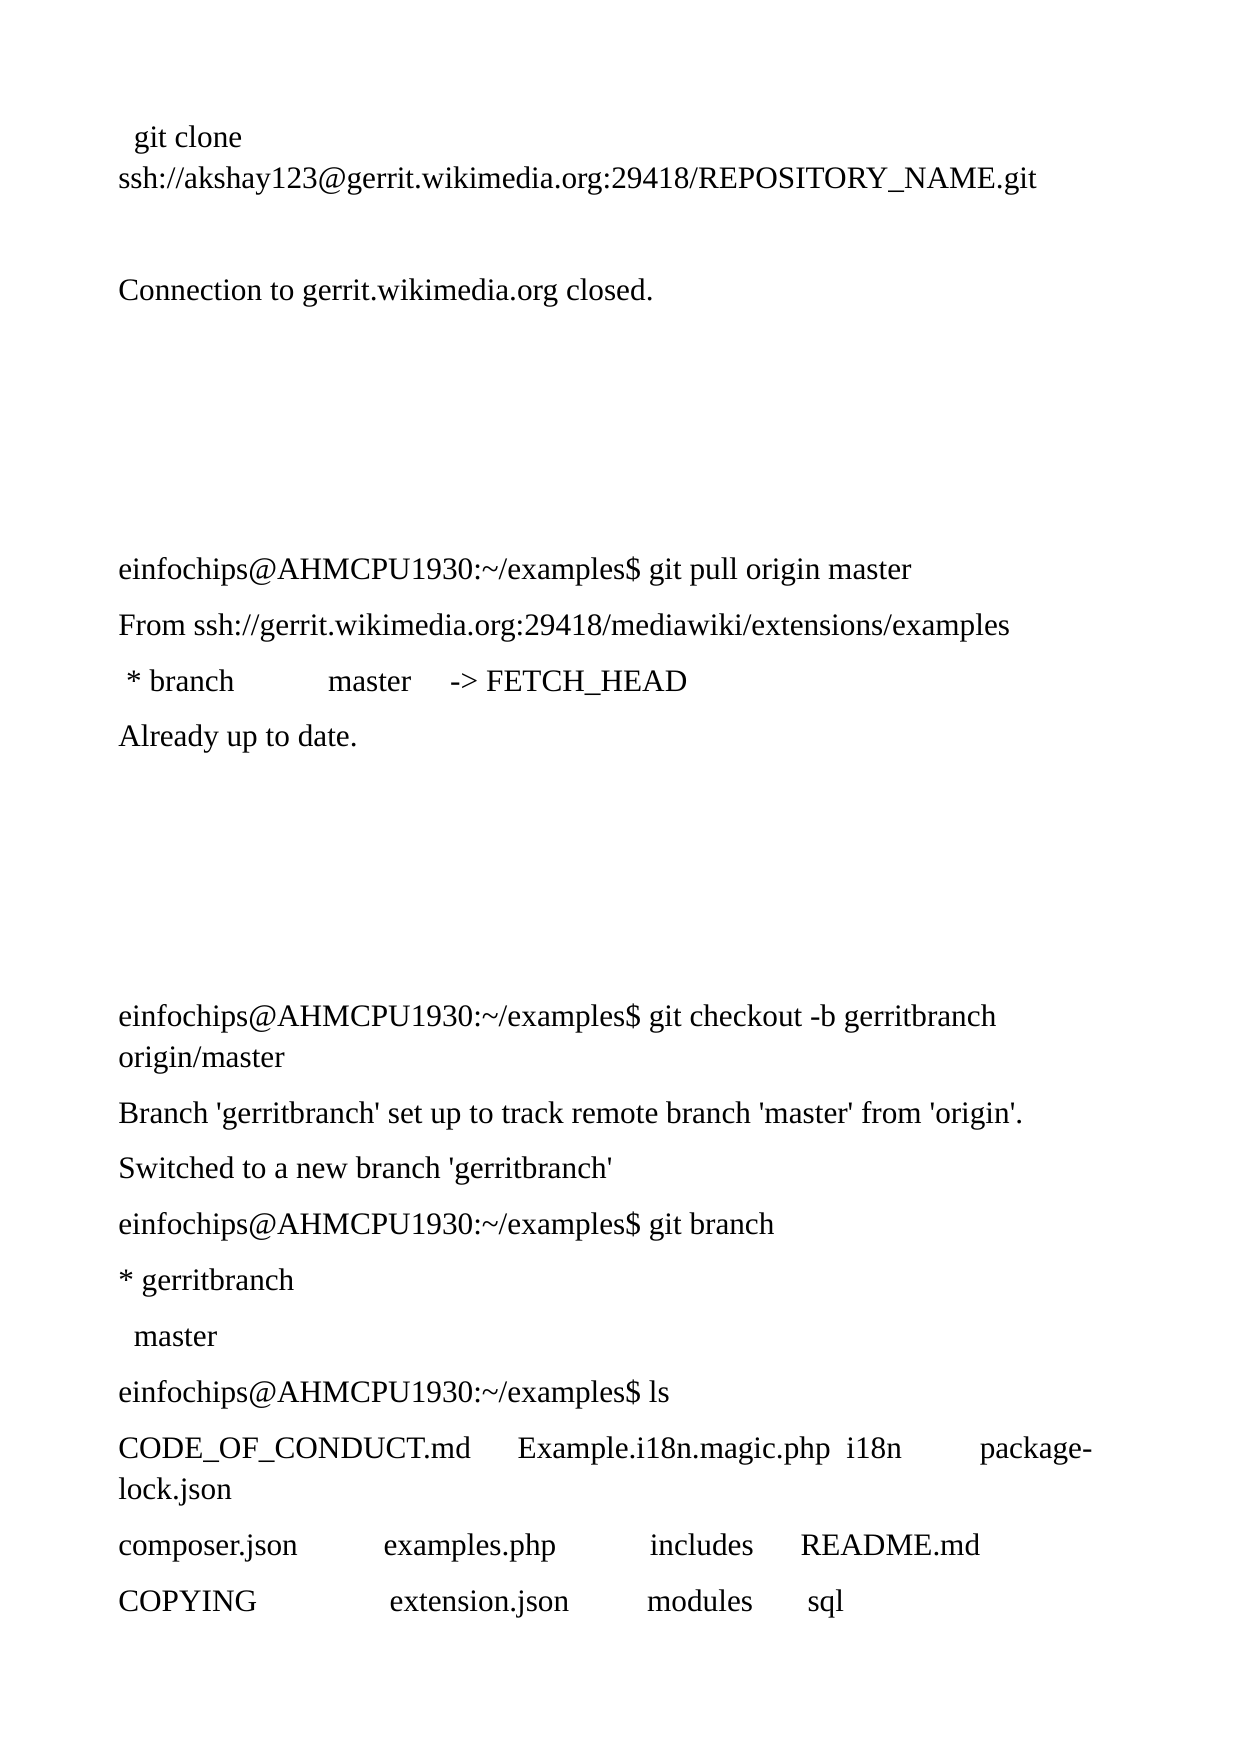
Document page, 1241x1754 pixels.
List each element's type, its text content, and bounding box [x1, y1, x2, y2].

text einfochips@AHMCPU1930:~/examples$ ls [118, 1373, 1122, 1409]
text * branch master -> FETCH_HEAD [118, 662, 1122, 698]
text Branch 'gerritbranch' set up to track remote branch 'master' from 'origin'. [118, 1094, 1122, 1130]
text einfochips@AHMCPU1930:~/examples$ git checkout -b gerritbranch origin/master [118, 997, 1122, 1074]
text master [118, 1317, 1122, 1353]
text Connection to gerrit.wikimedia.org closed. [118, 271, 1122, 307]
text * gerritbranch [118, 1261, 1122, 1297]
text Already up to date. [118, 718, 1122, 754]
text composer.json examples.php includes README.md [118, 1526, 1122, 1562]
text CODE_OF_CONDUCT.md Example.i18n.magic.php i18n package-lock.json [118, 1429, 1122, 1506]
text git clone ssh://akshay123@gerrit.wikimedia.org:29418/REPOSITORY_NAME.git [118, 118, 1122, 195]
text COPYING extension.json modules sql [118, 1582, 1122, 1618]
text From ssh://gerrit.wikimedia.org:29418/mediawiki/extensions/examples [118, 606, 1122, 642]
text Switched to a new branch 'gerritbranch' [118, 1150, 1122, 1186]
text einfochips@AHMCPU1930:~/examples$ git branch [118, 1206, 1122, 1242]
text einfochips@AHMCPU1930:~/examples$ git pull origin master [118, 550, 1122, 586]
